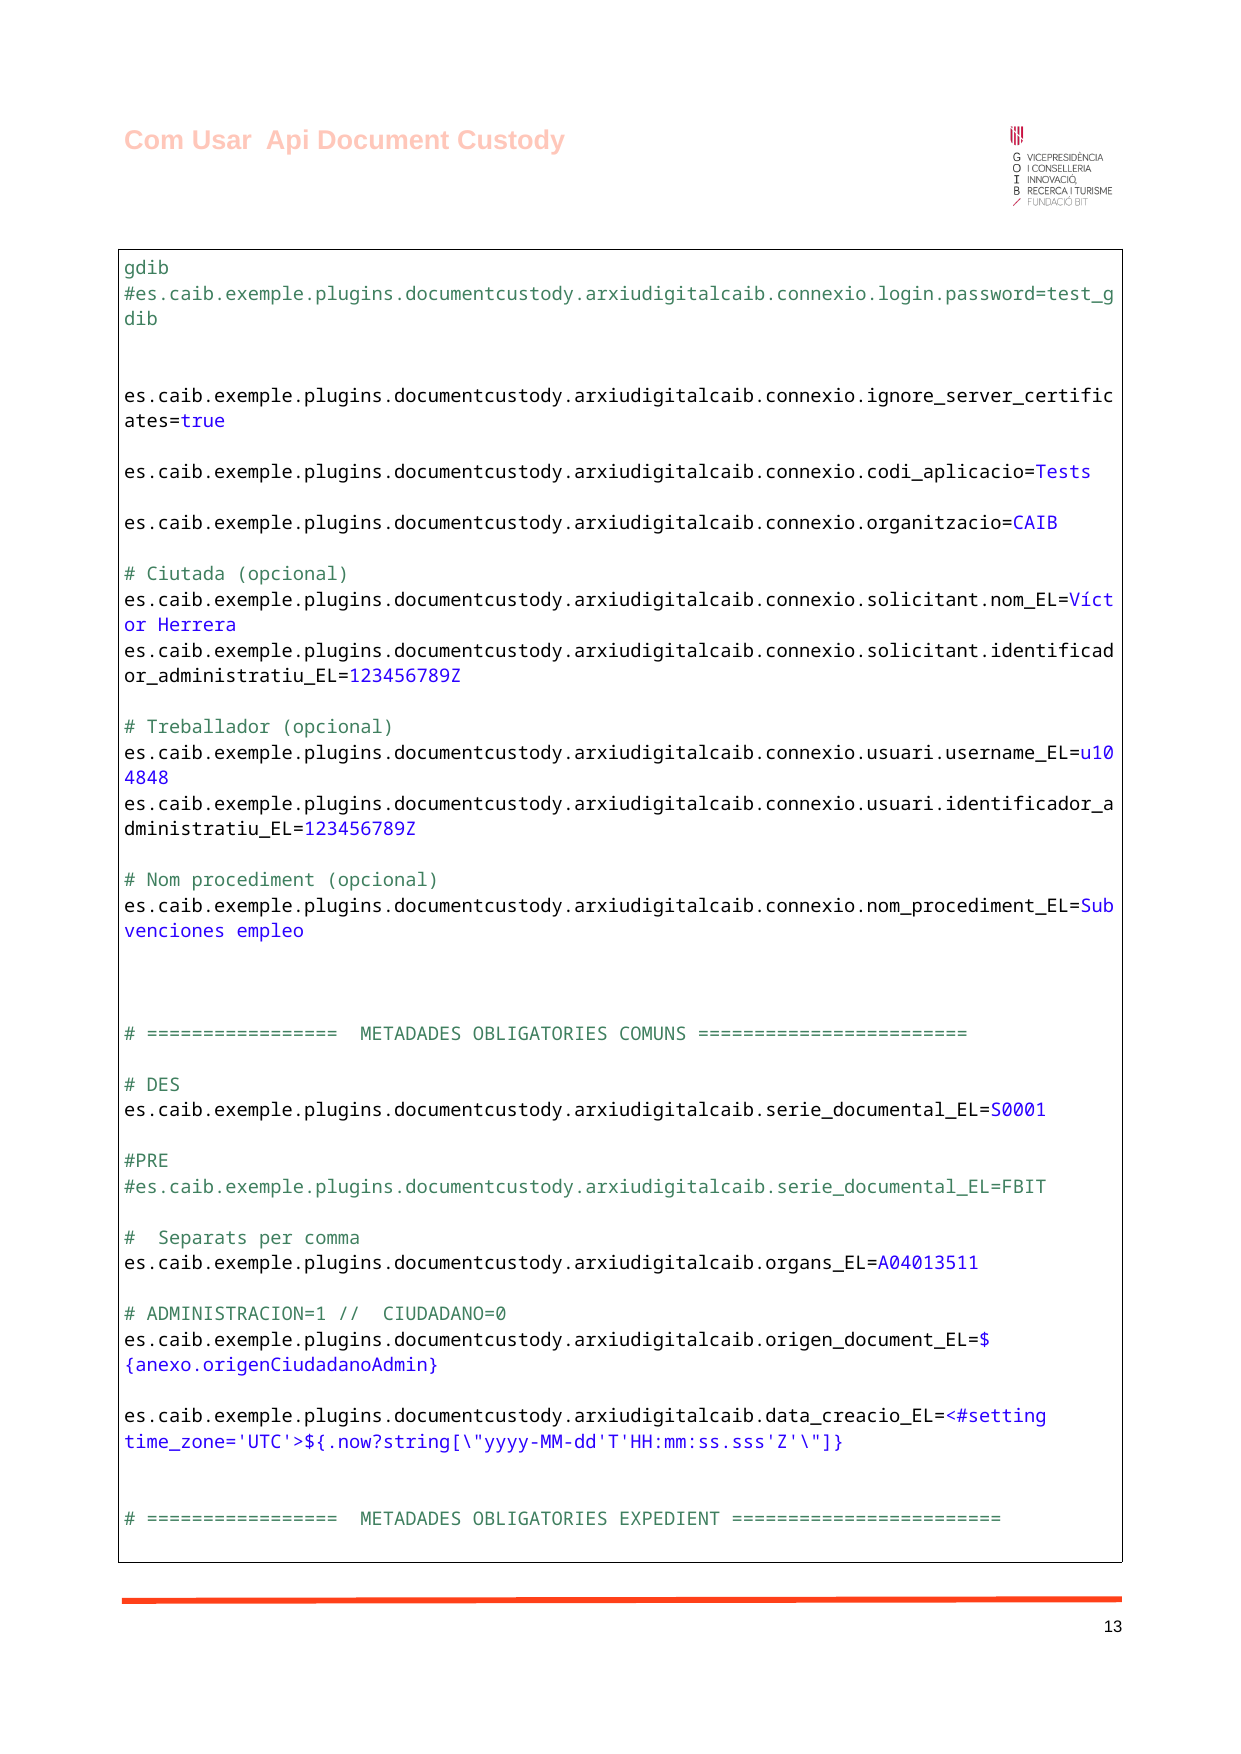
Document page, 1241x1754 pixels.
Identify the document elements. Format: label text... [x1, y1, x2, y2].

table_header gdib #es.caib.exemple.plugins.documentcustody.arxiudigitalcaib.connexio.login.password=test_gdib es.caib.exemple.plugins.documentcustody.arxiudigitalcaib.connexio.ignore_server_certificates=true es.caib.exemple.plugins.documentcustody.arxiudigitalcaib.connexio.codi_aplicacio=Tests es.caib.exemple.plugins.documentcustody.arxiudigitalcaib.connexio.organitzacio=CAIB # Ciutada (opcional) es.caib.exemple.plugins.documentcustody.arxiudigitalcaib.connexio.solicitant.nom_EL=Víctor Herrera es.caib.exemple.plugins.documentcustody.arxiudigitalcaib.connexio.solicitant.identificador_administratiu_EL=123456789Z # Treballador (opcional) es.caib.exemple.plugins.documentcustody.arxiudigitalcaib.connexio.usuari.username_EL=u104848 es.caib.exemple.plugins.documentcustody.arxiudigitalcaib.connexio.usuari.identificador_administratiu_EL=123456789Z # Nom procediment (opcional) es.caib.exemple.plugins.documentcustody.arxiudigitalcaib.connexio.nom_procediment_EL=Subvenciones empleo # ================= METADADES OBLIGATORIES COMUNS ======================== # DES es.caib.exemple.plugins.documentcustody.arxiudigitalcaib.serie_documental_EL=S0001 #PRE #es.caib.exemple.plugins.documentcustody.arxiudigitalcaib.serie_documental_EL=FBIT # Separats per comma es.caib.exemple.plugins.documentcustody.arxiudigitalcaib.organs_EL=A04013511 # ADMINISTRACION=1 // CIUDADANO=0 es.caib.exemple.plugins.documentcustody.arxiudigitalcaib.origen_document_EL=${anexo.origenCiudadanoAdmin} es.caib.exemple.plugins.documentcustody.arxiudigitalcaib.data_creacio_EL=<#setting time_zone='UTC'>${.now?string[\"yyyy-MM-dd'T'HH:mm:ss.sss'Z'\"]} # ================= METADADES OBLIGATORIES EXPEDIENT ======================== [119, 250, 1122, 1562]
picture [1006, 123, 1117, 209]
